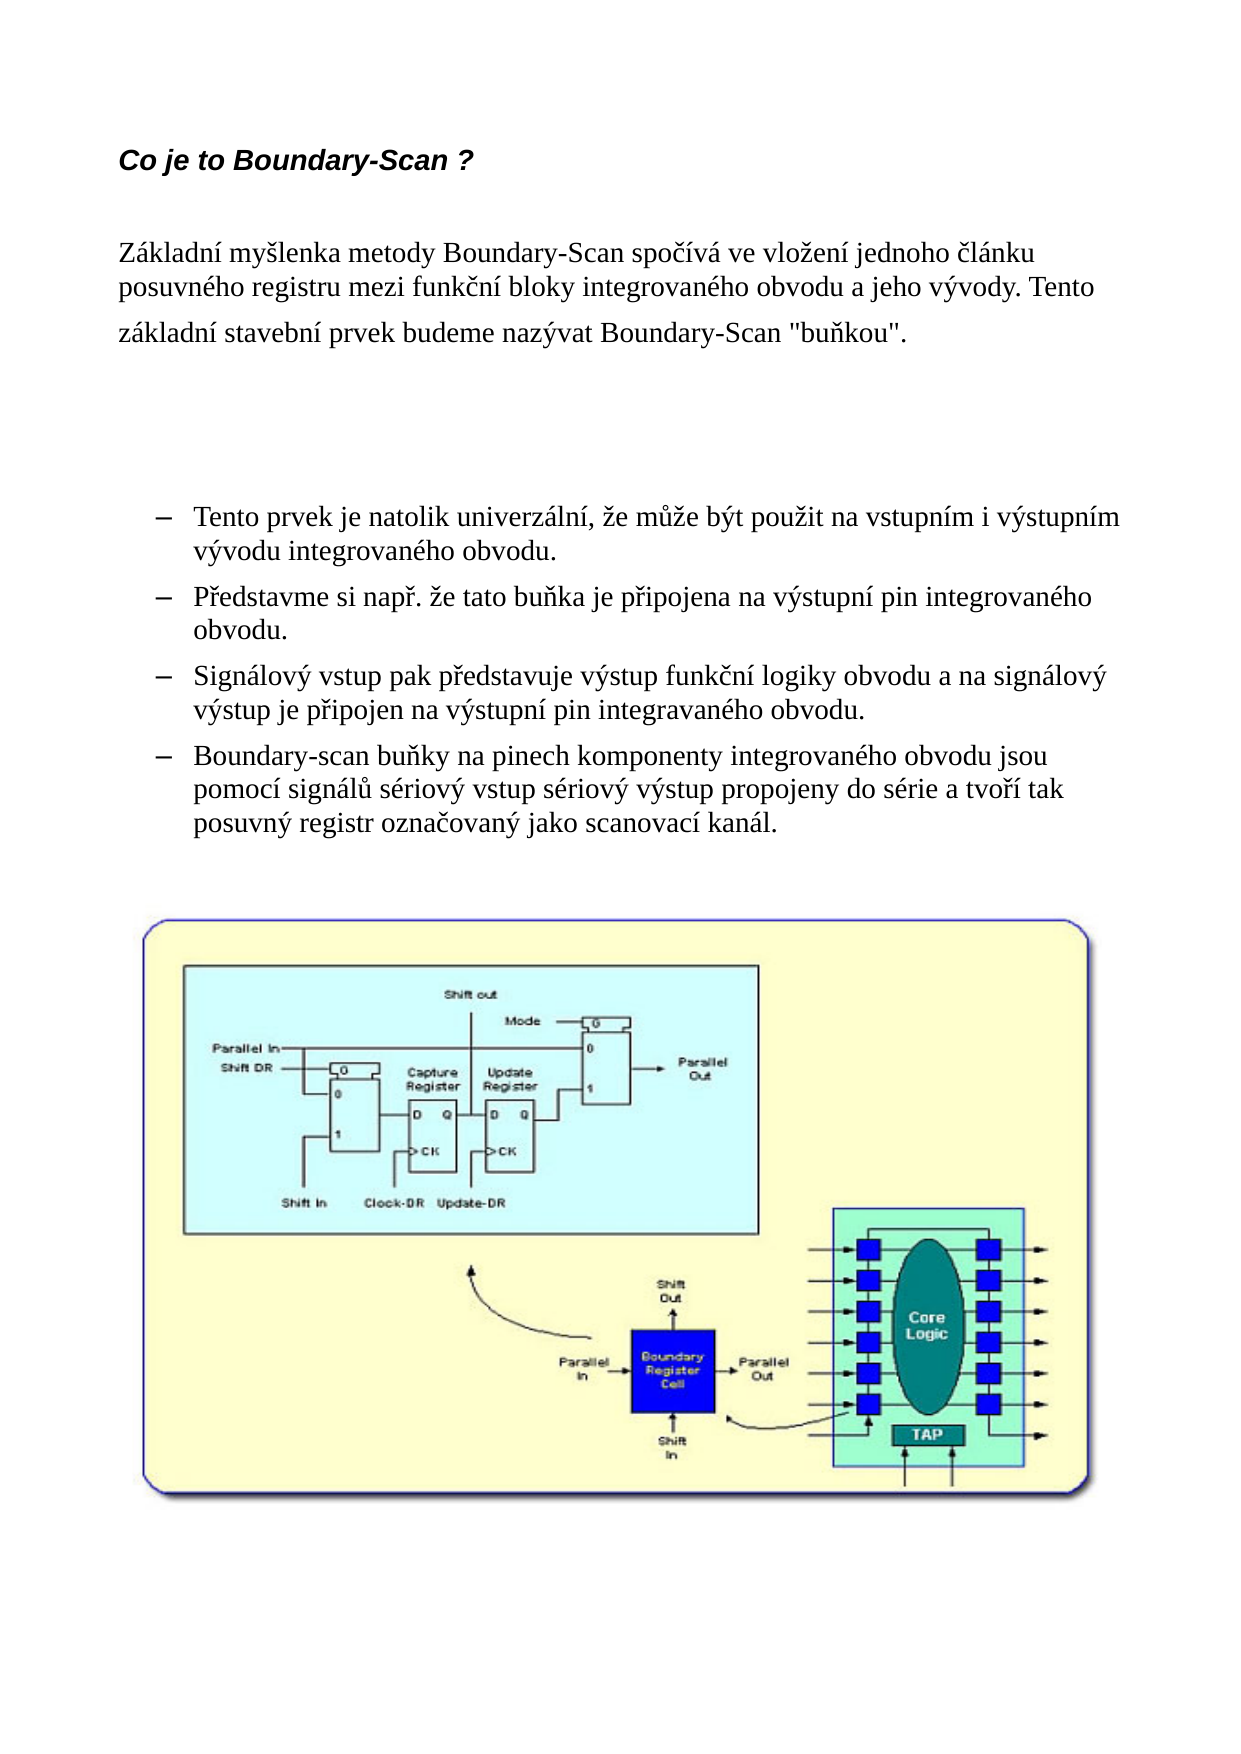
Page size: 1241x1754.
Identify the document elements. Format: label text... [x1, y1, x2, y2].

text základní stavební prvek budeme nazývat Boundary-Scan "buňkou". [118, 315, 1122, 348]
list Představme si např. že tato buňka je připojena na výstupní pin integrovaného obvodu. [156, 579, 1122, 646]
text Základní myšlenka metody Boundary-Scan spočívá ve vložení jednoho článku posuvného registru mezi funkční bloky integrovaného obvodu a jeho vývody. Tento [118, 235, 1122, 302]
list Boundary-scan buňky na pinech komponenty integrovaného obvodu jsou pomocí signálů sériový vstup sériový výstup propojeny do série a tvoří tak posuvný registr označovaný jako scanovací kanál. [156, 738, 1122, 839]
list Signálový vstup pak představuje výstup funkční logiky obvodu a na signálový výstup je připojen na výstupní pin integravaného obvodu. [156, 658, 1122, 726]
subtitle Co je to Boundary-Scan ? [118, 143, 1122, 177]
picture [132, 903, 1102, 1510]
list Tento prvek je natolik univerzální, že může být použit na vstupním i výstupním vývodu integrovaného obvodu. [156, 499, 1122, 566]
